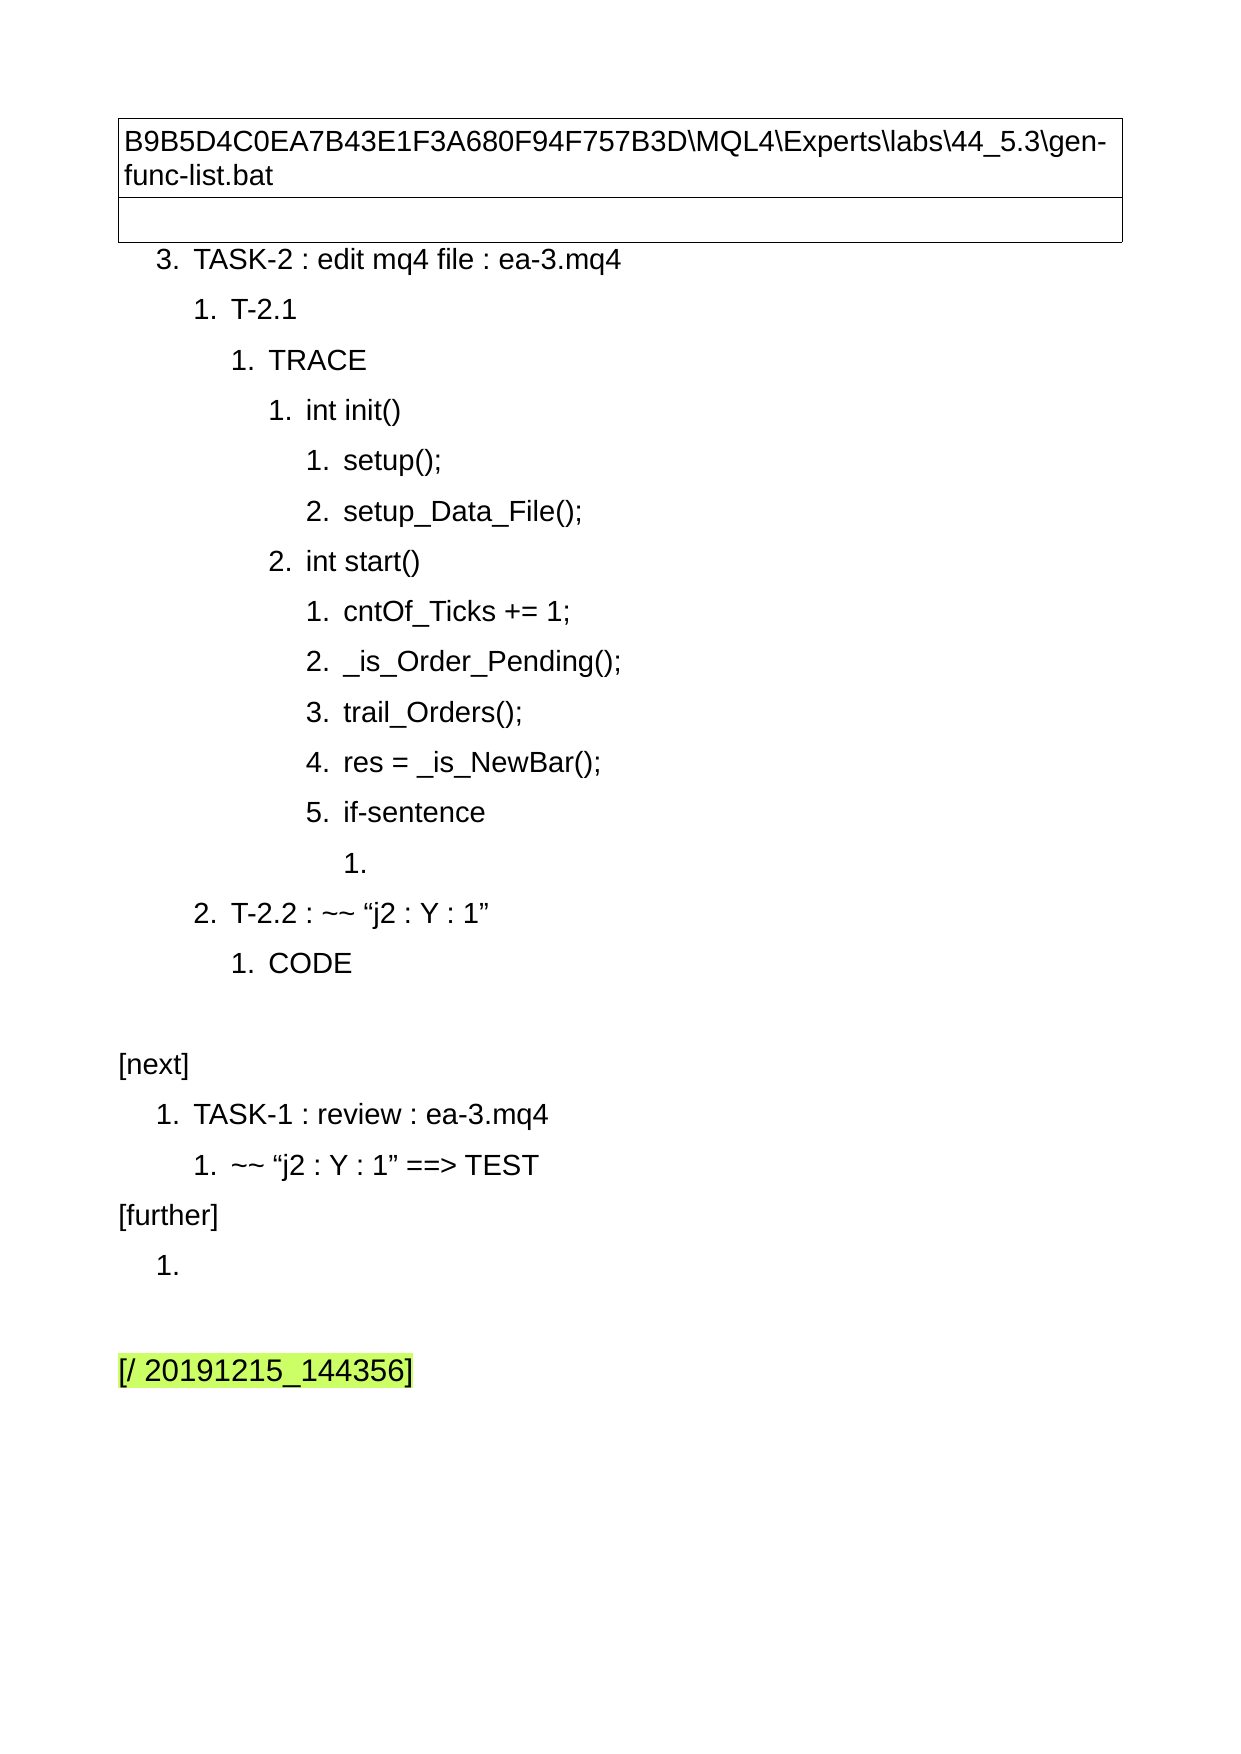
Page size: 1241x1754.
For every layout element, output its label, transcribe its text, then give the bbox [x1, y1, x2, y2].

list T-2.2 : ~~ “j2 : Y : 1” [193, 896, 1122, 929]
text [next] [118, 1047, 1122, 1081]
list setup(); [306, 443, 1122, 477]
list ~~ “j2 : Y : 1” ==> TEST [193, 1148, 1122, 1181]
list setup_Data_File(); [306, 493, 1122, 527]
text [/ 20191215_144356] [118, 1298, 1122, 1388]
list TASK-2 : edit mq4 file : ea-3.mq4 [156, 243, 1122, 276]
table_cell B9B5D4C0EA7B43E1F3A680F94F757B3D\MQL4\Experts\labs\44_5.3\gen-func-list.bat [119, 119, 1122, 197]
list T-2.1 [193, 292, 1122, 326]
list cntOf_Ticks += 1; [306, 594, 1122, 628]
list _is_Order_Pending(); [306, 644, 1122, 678]
list TRACE [231, 343, 1122, 376]
list CODE [231, 946, 1122, 980]
list res = _is_NewBar(); [306, 745, 1122, 779]
list int init() [268, 393, 1122, 426]
list TASK-1 : review : ea-3.mq4 [156, 1097, 1122, 1131]
list int start() [268, 544, 1122, 577]
list trail_Orders(); [306, 695, 1122, 728]
table_cell [119, 198, 1122, 242]
list if-sentence [306, 795, 1122, 829]
text [further] [118, 1198, 1122, 1231]
